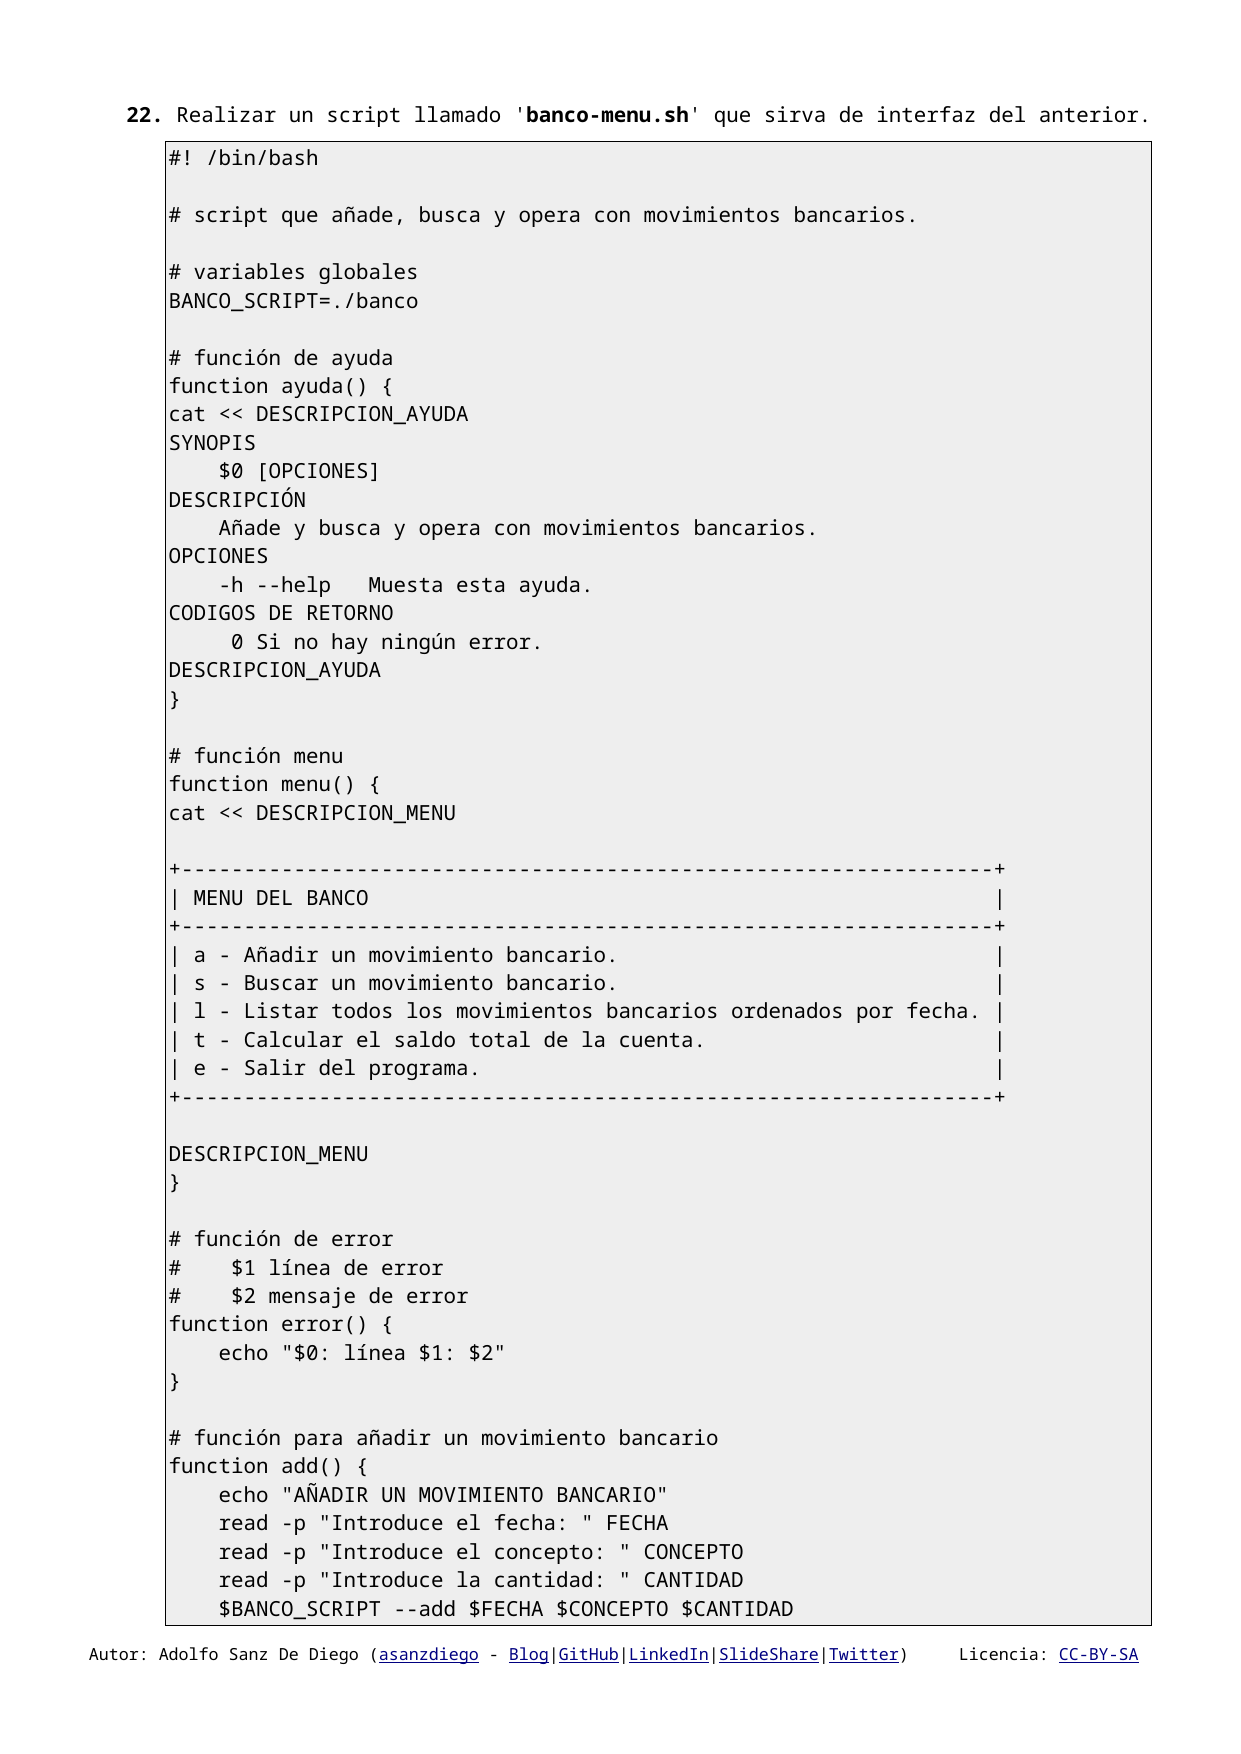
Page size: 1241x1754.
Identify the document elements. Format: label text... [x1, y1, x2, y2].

text # función de ayuda [166, 339, 1151, 368]
text | t - Calcular el saldo total de la cuenta. | [166, 1022, 1151, 1051]
text | s - Buscar un movimiento bancario. | [166, 965, 1151, 994]
text BANCO_SCRIPT=./banco [166, 283, 1151, 311]
text # $2 mensaje de error [166, 1278, 1151, 1306]
text | l - Listar todos los movimientos bancarios ordenados por fecha. | [166, 994, 1151, 1022]
text read -p "Introduce el fecha: " FECHA [166, 1506, 1151, 1534]
text # $1 línea de error [166, 1249, 1151, 1278]
text function add() { [166, 1449, 1151, 1477]
text } [166, 1164, 1151, 1193]
text OPCIONES [166, 539, 1151, 567]
text echo "$0: línea $1: $2" [166, 1335, 1151, 1363]
text # función de error [166, 1221, 1151, 1249]
text } [166, 681, 1151, 709]
text function ayuda() { [166, 368, 1151, 396]
text | a - Añadir un movimiento bancario. | [166, 937, 1151, 965]
text | e - Salir del programa. | [166, 1051, 1151, 1079]
text cat << DESCRIPCION_AYUDA [166, 396, 1151, 425]
text #! /bin/bash [166, 142, 1151, 169]
text $BANCO_SCRIPT --add $FECHA $CONCEPTO $CANTIDAD [166, 1591, 1151, 1625]
text read -p "Introduce el concepto: " CONCEPTO [166, 1534, 1151, 1562]
text cat << DESCRIPCION_MENU [166, 794, 1151, 823]
text CODIGOS DE RETORNO [166, 596, 1151, 624]
text +-----------------------------------------------------------------+ [166, 908, 1151, 937]
text SYNOPIS [166, 425, 1151, 453]
text +-----------------------------------------------------------------+ [166, 851, 1151, 880]
text # función para añadir un movimiento bancario [166, 1420, 1151, 1449]
text function error() { [166, 1306, 1151, 1335]
text -h --help Muesta esta ayuda. [166, 567, 1151, 596]
text function menu() { [166, 766, 1151, 794]
list Realizar un script llamado 'banco-menu.sh' que sirva de interfaz del anterior. [126, 100, 1152, 129]
text | MENU DEL BANCO | [166, 880, 1151, 908]
text # función menu [166, 738, 1151, 766]
text +-----------------------------------------------------------------+ [166, 1079, 1151, 1107]
text $0 [OPCIONES] [166, 453, 1151, 482]
text # variables globales [166, 254, 1151, 283]
text DESCRIPCION_MENU [166, 1136, 1151, 1164]
text Añade y busca y opera con movimientos bancarios. [166, 510, 1151, 539]
text read -p "Introduce la cantidad: " CANTIDAD [166, 1562, 1151, 1591]
text 0 Si no hay ningún error. [166, 624, 1151, 652]
text DESCRIPCIÓN [166, 482, 1151, 510]
text } [166, 1363, 1151, 1392]
text echo "AÑADIR UN MOVIMIENTO BANCARIO" [166, 1477, 1151, 1506]
text # script que añade, busca y opera con movimientos bancarios. [166, 197, 1151, 226]
text DESCRIPCION_AYUDA [166, 652, 1151, 681]
